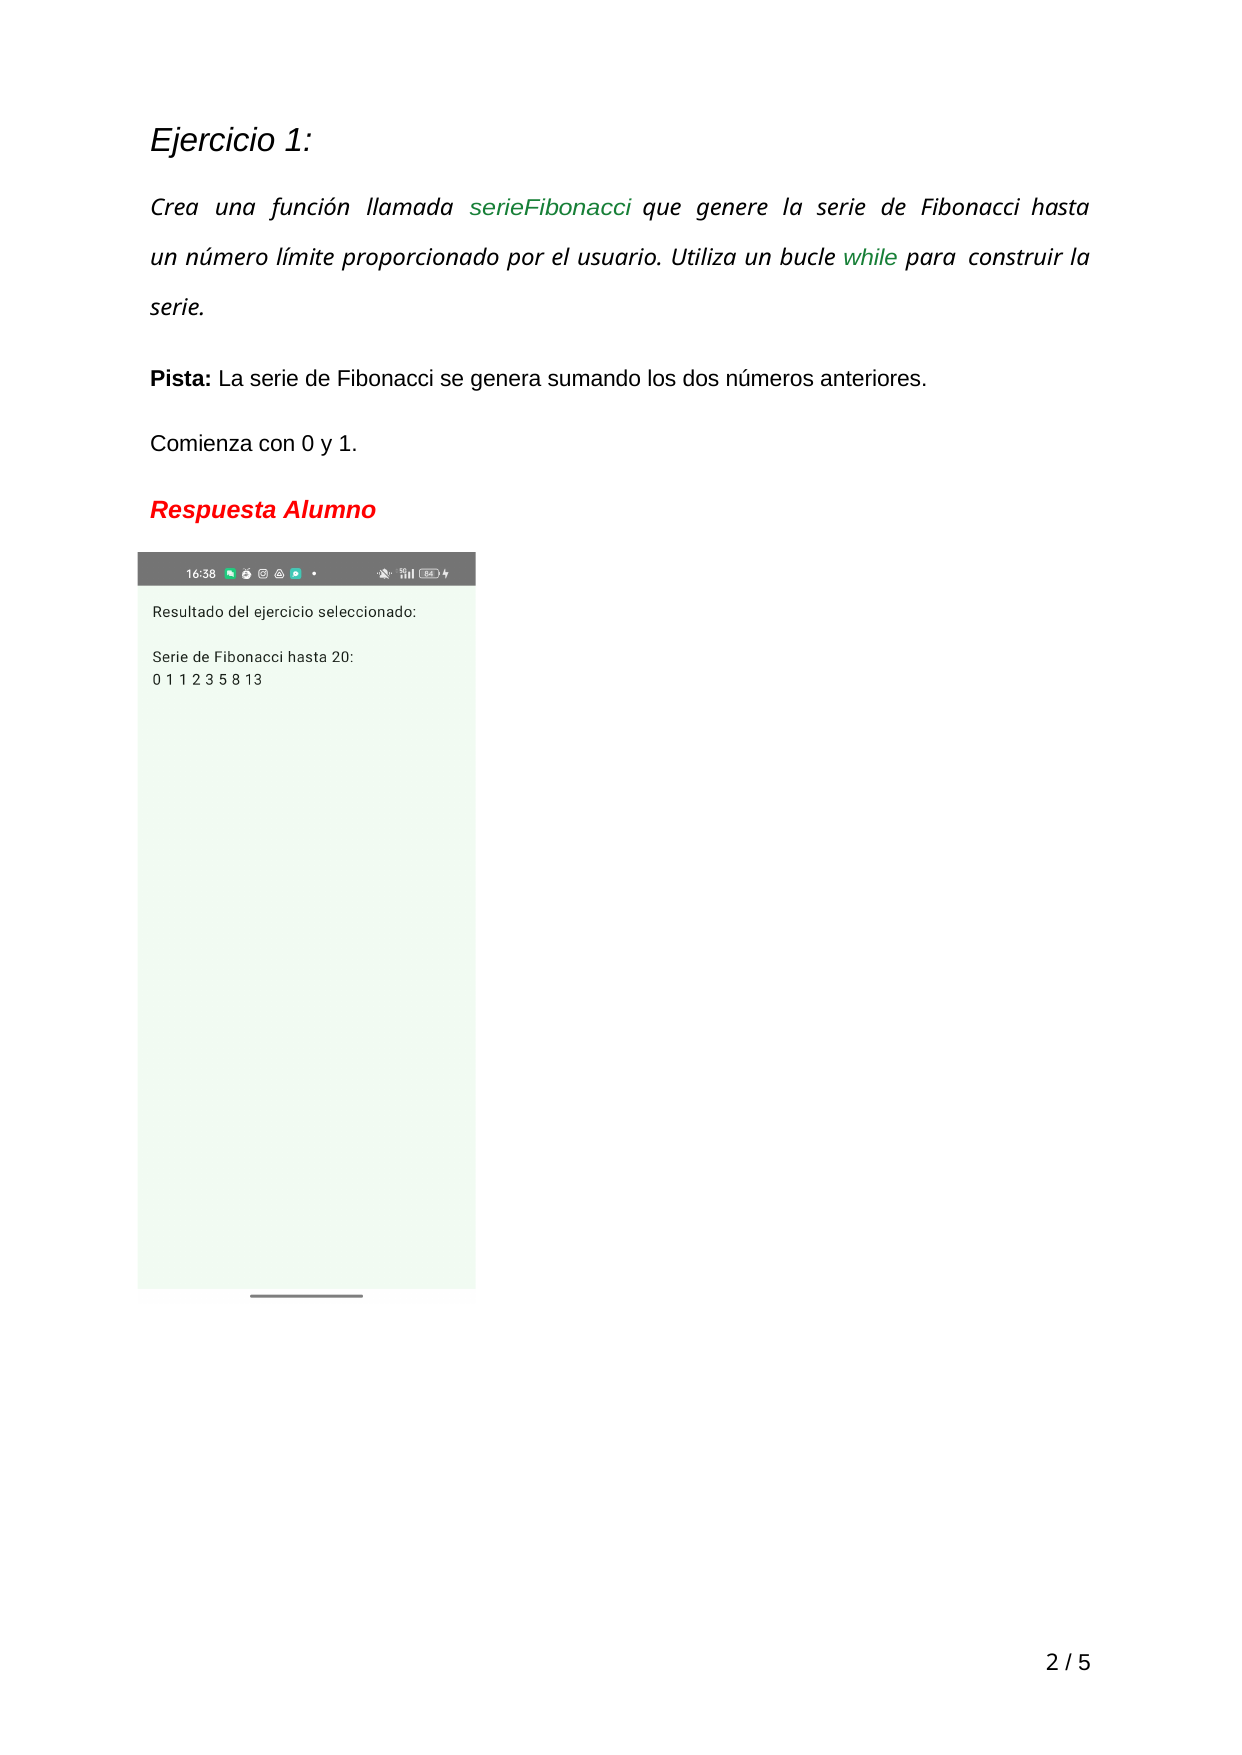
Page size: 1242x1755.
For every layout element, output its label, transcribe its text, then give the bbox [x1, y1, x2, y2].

text Crea una función llamada serieFibonacci que genere la serie de Fibonacci hasta un número límite proporcionado por el usuario. Utiliza un bucle while para construir la serie. [150, 191, 1090, 322]
subtitle Ejercicio 1: [150, 120, 1102, 159]
text Pista: La serie de Fibonacci se genera sumando los dos números anteriores. Comienza con 0 y 1. [150, 365, 934, 456]
subtitle Respuesta Alumno [150, 495, 1102, 524]
picture [137, 552, 476, 1304]
